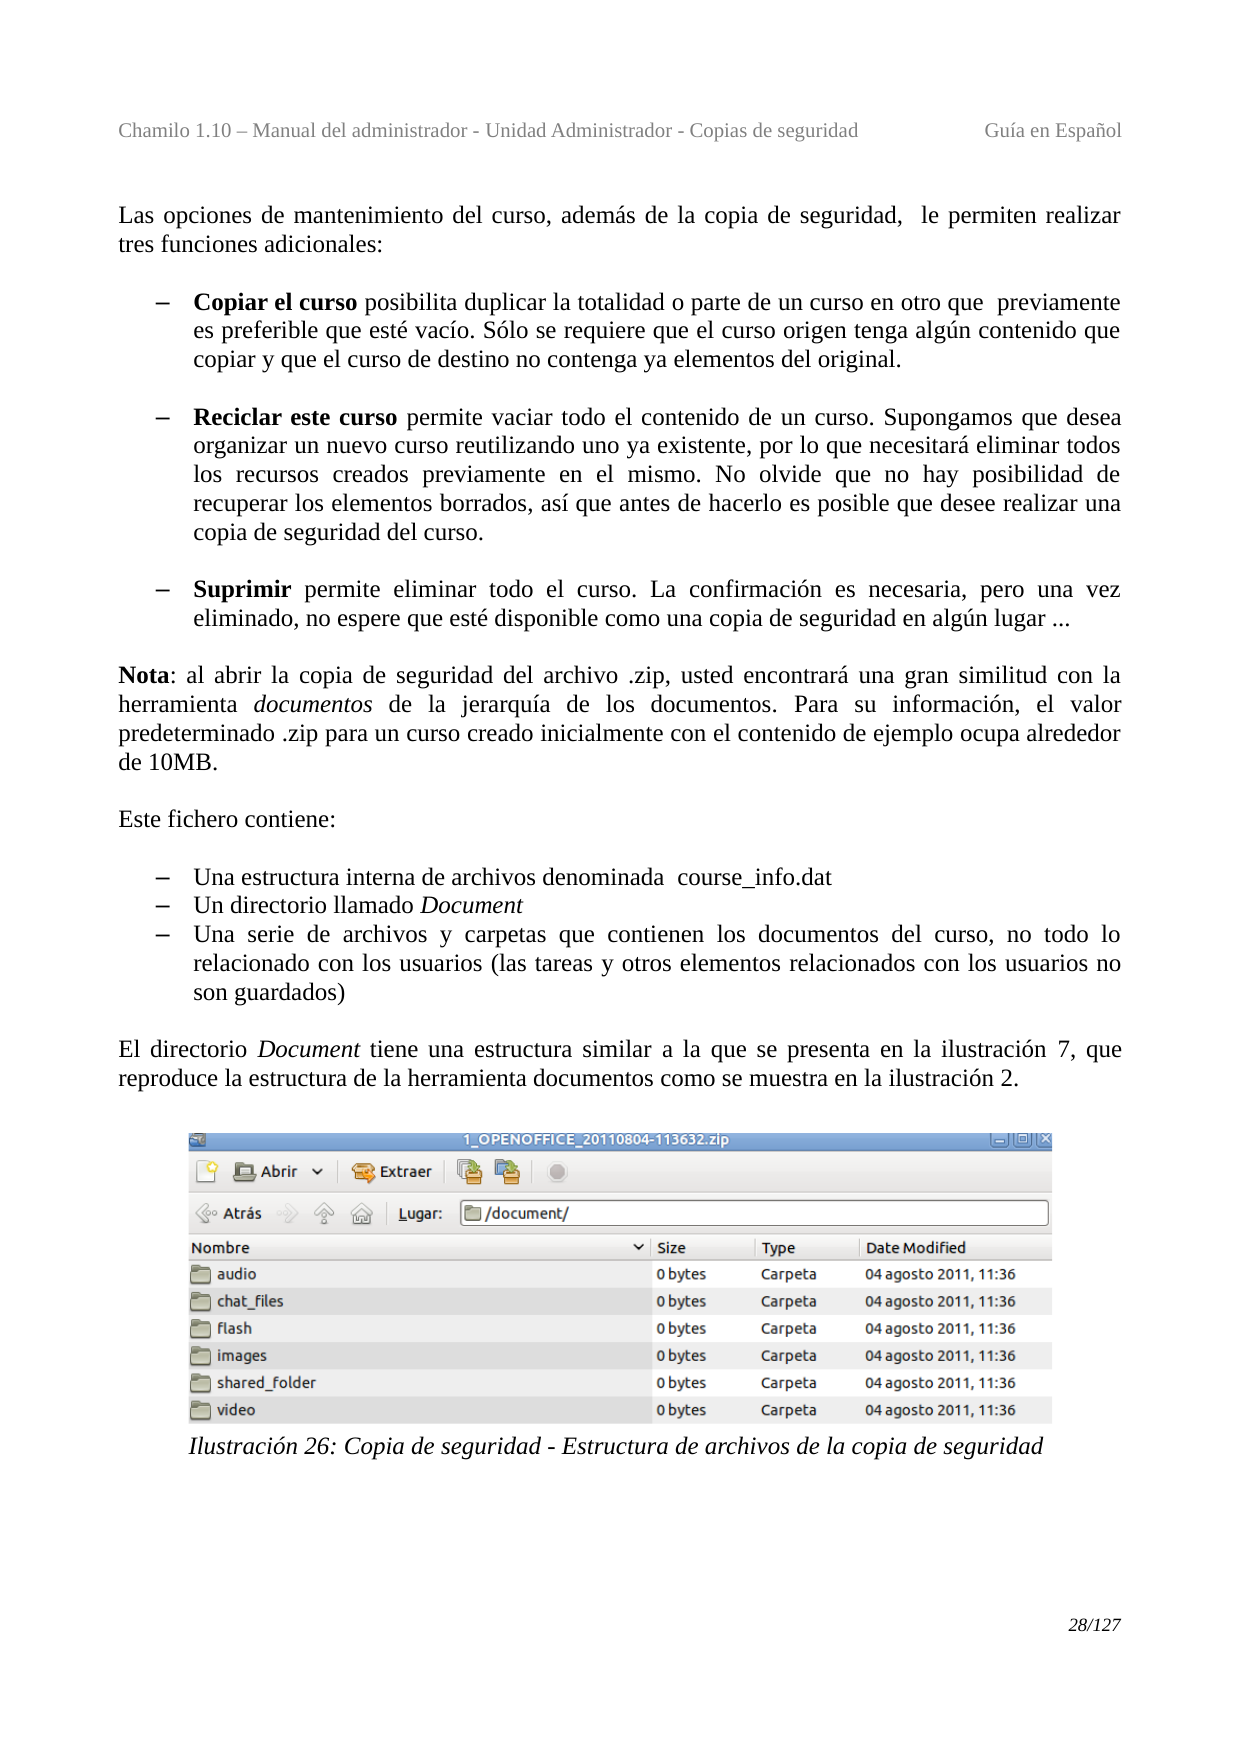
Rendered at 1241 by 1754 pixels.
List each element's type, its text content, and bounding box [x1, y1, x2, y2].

list Una estructura interna de archivos denominada course_info.dat [156, 862, 1122, 890]
list Reciclar este curso permite vaciar todo el contenido de un curso. Supongamos que desea organizar un nuevo curso reutilizando uno ya existente, por lo que necesitará eliminar todos los recursos creados previamente en el mismo. No olvide que no hay posibilidad de recuperar los elementos borrados, así que antes de hacerlo es posible que desee realizar una copia de seguridad del curso. [156, 402, 1122, 545]
list Una serie de archivos y carpetas que contienen los documentos del curso, no todo lo relacionado con los usuarios (las tareas y otros elementos relacionados con los usuarios no son guardados) [156, 919, 1122, 1005]
text El directorio Document tiene una estructura similar a la que se presenta en la ilustración 7, que reproduce la estructura de la herramienta documentos como se muestra en la ilustración 2. [118, 1034, 1122, 1092]
text Ilustración 26: Copia de seguridad - Estructura de archivos de la copia de seguridad [188, 1431, 1052, 1460]
text Nota: al abrir la copia de seguridad del archivo .zip, usted encontrará una gran similitud con la herramienta documentos de la jerarquía de los documentos. Para su información, el valor predeterminado .zip para un curso creado inicialmente con el contenido de ejemplo ocupa alrededor de 10MB. [118, 660, 1122, 775]
picture [188, 1133, 1053, 1431]
text Este fichero contiene: [118, 804, 1122, 833]
list Un directorio llamado Document [156, 890, 1122, 919]
list Suprimir permite eliminar todo el curso. La confirmación es necesaria, pero una vez eliminado, no espere que esté disponible como una copia de seguridad en algún lugar ... [156, 574, 1122, 632]
list Copiar el curso posibilita duplicar la totalidad o parte de un curso en otro que previamente es preferible que esté vacío. Sólo se requiere que el curso origen tenga algún contenido que copiar y que el curso de destino no contenga ya elementos del original. [156, 287, 1122, 373]
text Las opciones de mantenimiento del curso, además de la copia de seguridad, le permiten realizar tres funciones adicionales: [118, 200, 1122, 258]
